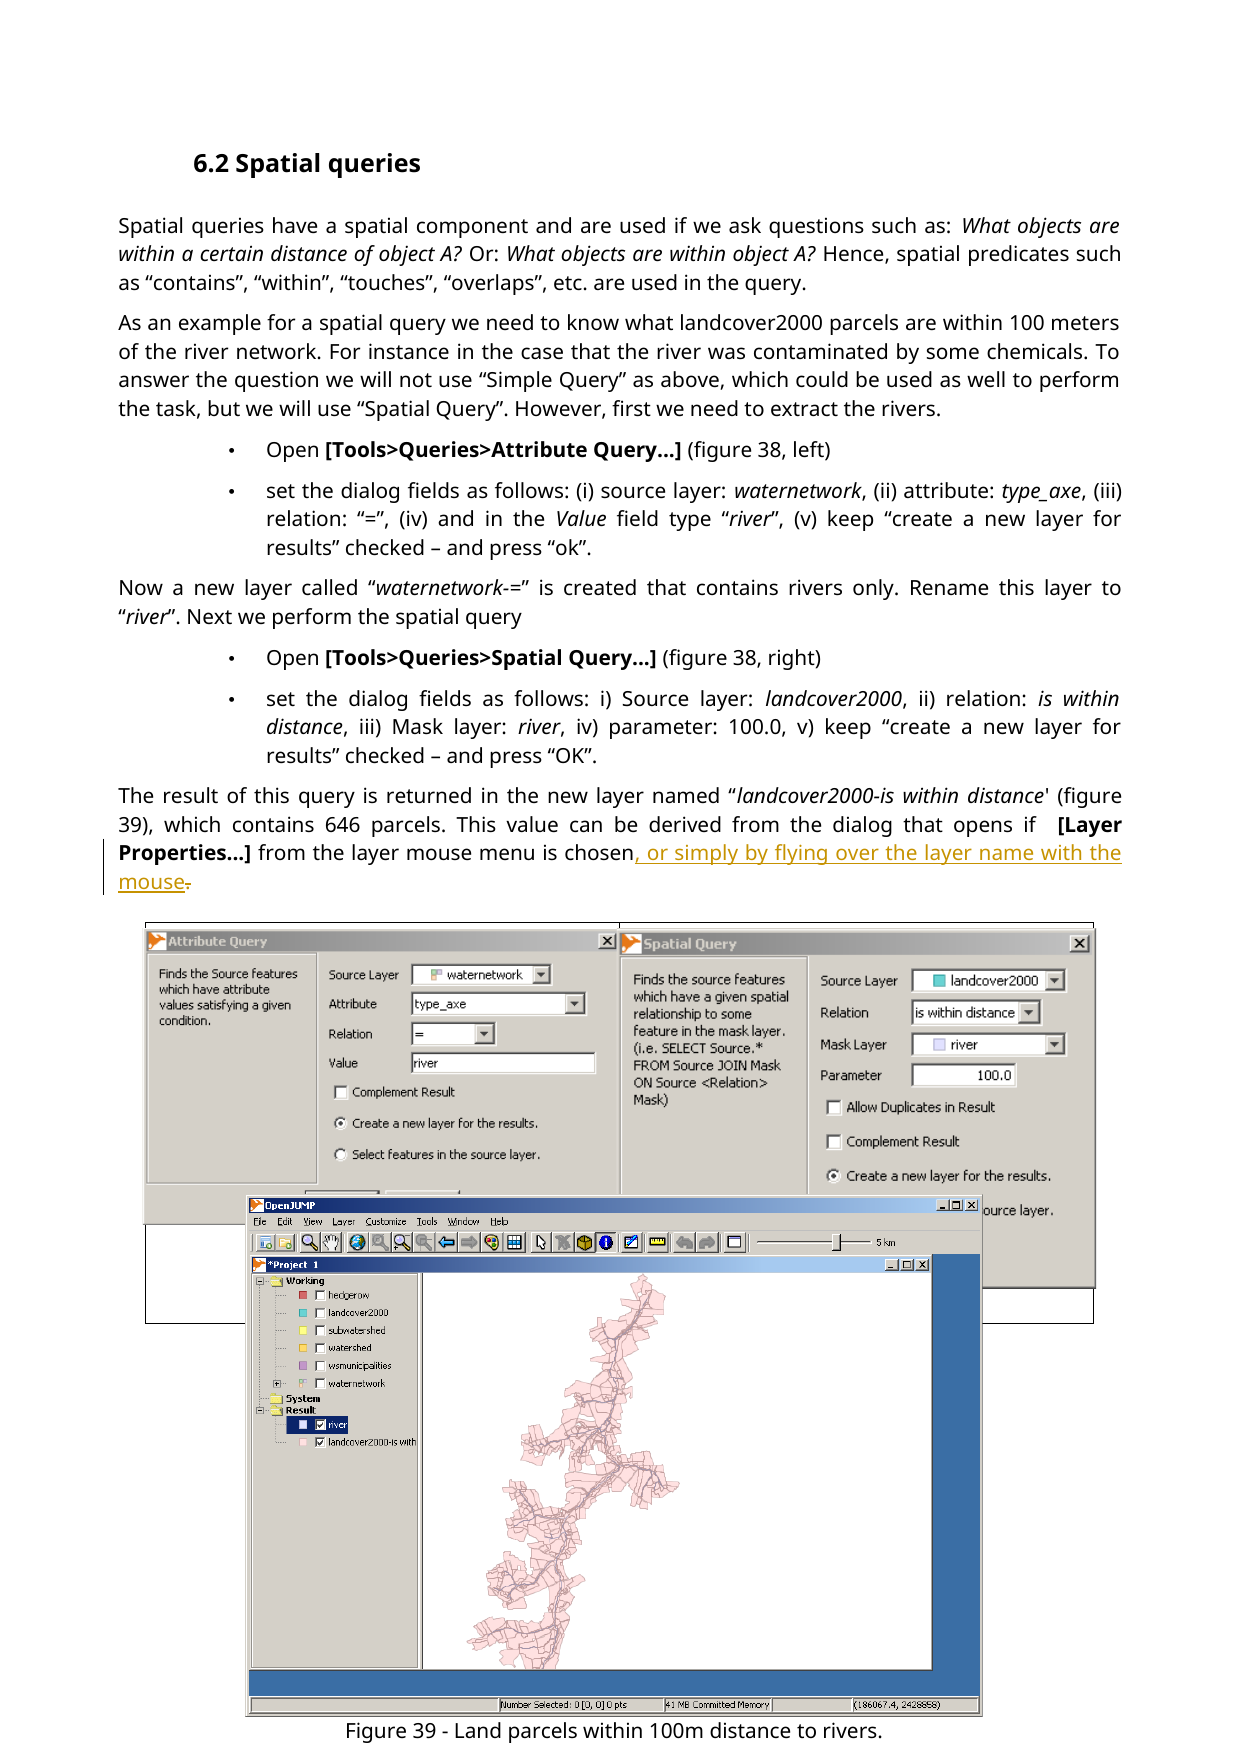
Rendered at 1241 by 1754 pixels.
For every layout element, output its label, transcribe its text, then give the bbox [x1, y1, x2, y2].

text Figure 38 - left: Attribute Query dialog, right: Spatial Query dialog [145, 1335, 245, 1364]
list 6.2 Spatial queries [156, 145, 1122, 179]
table_header [146, 1289, 245, 1323]
table_header [146, 923, 619, 928]
table_header [620, 923, 1093, 928]
table_header [146, 1225, 245, 1288]
text Figure 39 - Land parcels within 100m distance to rivers. [262, 1717, 966, 1745]
picture [142, 928, 1097, 1717]
text As an example for a spatial query we need to know what landcover2000 parcels are within 100 meters of the river network. For instance in the case that the river was contaminated by some chemicals. To answer the question we will not use “Simple Query” as above, which could be used as well to perform the task, but we will use “Spatial Query”. However, first we need to extract the rivers. [118, 308, 1122, 422]
list Now a new layer called “waternetwork-=” is created that contains rivers only. Rename this layer to “river”. Next we perform the spatial query [118, 573, 1122, 630]
list Open [Tools>Queries>Attribute Query...] (figure 38, left) [228, 435, 1122, 463]
table_header [983, 1289, 1093, 1323]
text Spatial queries have a spatial component and are used if we ask questions such as: What objects are within a certain distance of object A? Or: What objects are within object A? Hence, spatial predicates such as “contains”, “within”, “touches”, “overlaps”, etc. are used in the query. [118, 211, 1122, 296]
list The result of this query is returned in the new layer named “landcover2000-is within distance' (figure 39), which contains 646 parcels. This value can be derived from the dialog that opens if [Layer Properties...] from the layer mouse menu is chosen, or simply by flying over the layer name with the mouse [118, 782, 1122, 895]
list set the dialog fields as follows: (i) source layer: waternetwork, (ii) attribute: type_axe, (iii) relation: “=”, (iv) and in the Value field type “river”, (v) keep “create a new layer for results” checked – and press “ok”. [228, 476, 1122, 561]
text Figure 38 - left: Attribute Query dialog, right: Spatial Query dialog [983, 1335, 1093, 1364]
list Open [Tools>Queries>Spatial Query...] (figure 38, right) [228, 643, 1122, 671]
list set the dialog fields as follows: i) Source layer: landcover2000, ii) relation: is within distance, iii) Mask layer: river, iv) parameter: 100.0, v) keep “create a new layer for results” checked – and press “OK”. [228, 684, 1122, 769]
